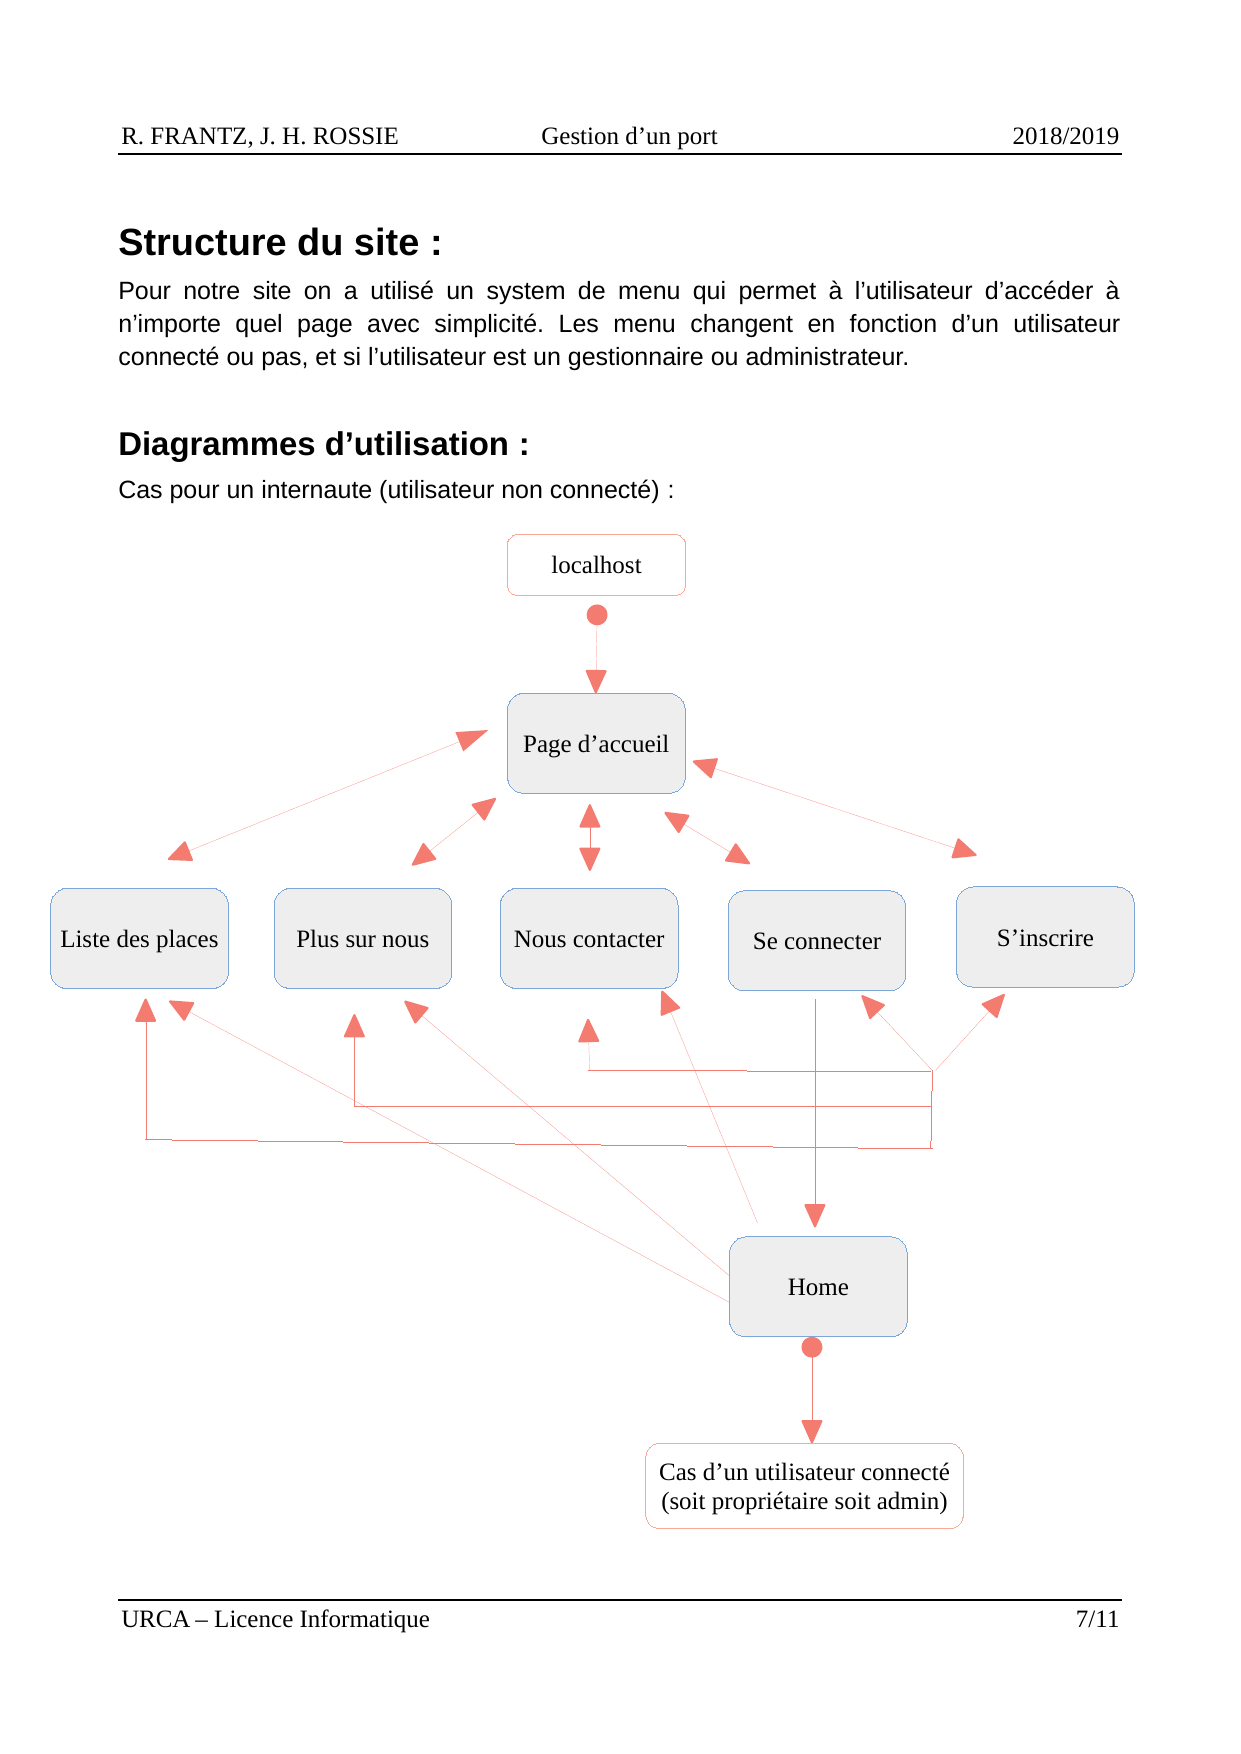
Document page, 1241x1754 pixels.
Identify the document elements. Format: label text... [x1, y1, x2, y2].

subtitle Diagrammes d’utilisation : [118, 425, 1122, 463]
text Cas pour un internaute (utilisateur non connecté) : [118, 475, 1122, 504]
text Pour notre site on a utilisé un system de menu qui permet à l’utilisateur d’accéder à n’importe quel page avec simplicité. Les menu changent en fonction d’un utilisateur connecté ou pas, et si l’utilisateur est un gestionnaire ou administrateur. [118, 276, 1122, 371]
subtitle Structure du site : [118, 220, 1122, 263]
